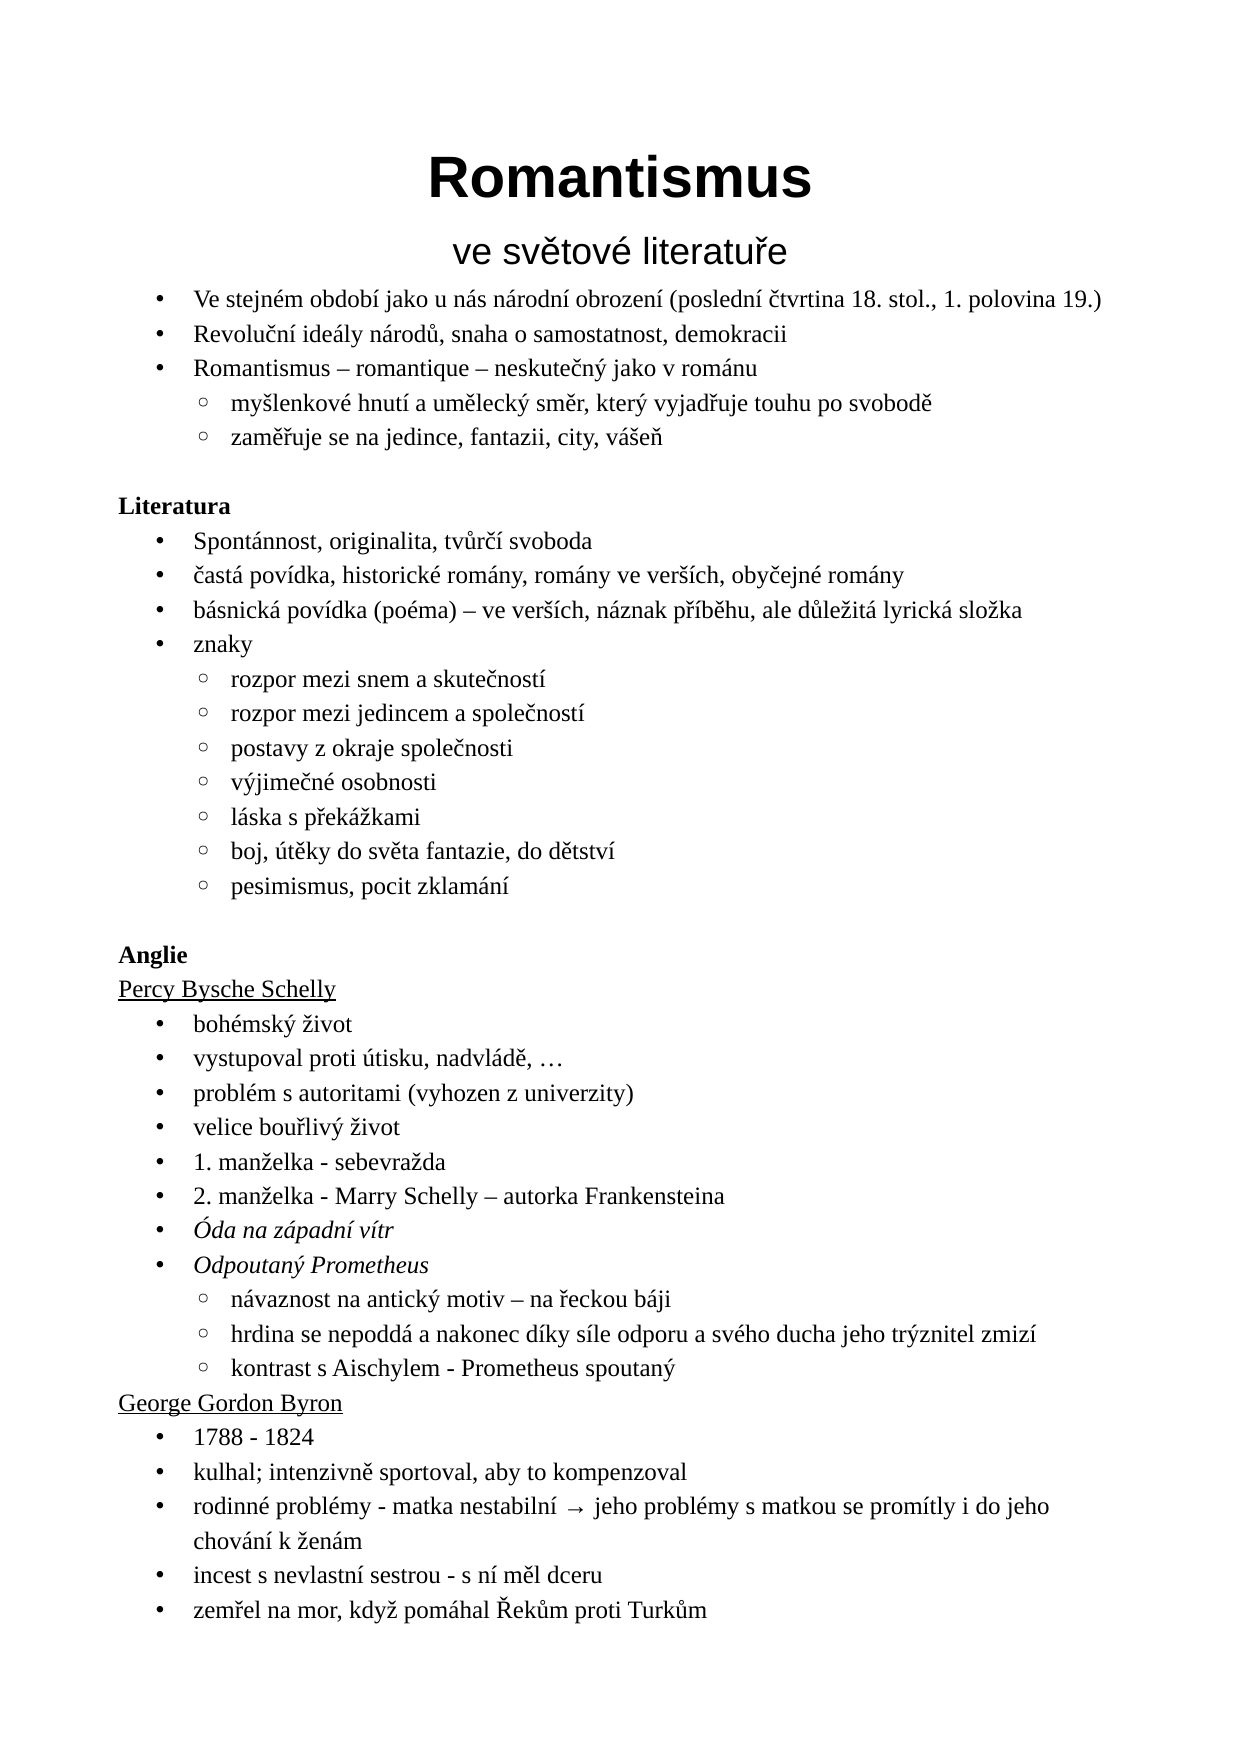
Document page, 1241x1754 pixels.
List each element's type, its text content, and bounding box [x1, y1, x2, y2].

list 1. manželka ‐ sebevražda [156, 1147, 1122, 1175]
list kontrast s Aischylem ‐ Prometheus spoutaný [193, 1353, 1122, 1382]
list zaměřuje se na jedince, fantazii, city, vášeň [193, 422, 1122, 451]
text Percy Bysche Schelly [118, 974, 1122, 1003]
text George Gordon Byron [118, 1388, 1122, 1417]
list Ve stejném období jako u nás národní obrození (poslední čtvrtina 18. stol., 1. polovina 19.) [156, 284, 1122, 313]
list láska s překážkami [193, 802, 1122, 831]
list 1788 ‐ 1824 [156, 1422, 1122, 1451]
text Literatura [118, 491, 1122, 520]
list boj, útěky do světa fantazie, do dětství [193, 836, 1122, 865]
list kulhal; intenzivně sportoval, aby to kompenzoval [156, 1457, 1122, 1486]
list Romantismus – romantique – neskutečný jako v románu [156, 353, 1122, 382]
list Spontánnost, originalita, tvůrčí svoboda [156, 526, 1122, 555]
list vystupoval proti útisku, nadvládě, … [156, 1043, 1122, 1072]
list návaznost na antický motiv – na řeckou báji [193, 1284, 1122, 1313]
list rozpor mezi snem a skutečností [193, 664, 1122, 693]
list znaky [156, 629, 1122, 658]
list velice bouřlivý život [156, 1112, 1122, 1141]
list častá povídka, historické romány, romány ve verších, obyčejné romány [156, 560, 1122, 589]
text Anglie [118, 940, 1122, 968]
list pesimismus, pocit zklamání [193, 871, 1122, 899]
subtitle ve světové literatuře [118, 229, 1122, 272]
list problém s autoritami (vyhozen z univerzity) [156, 1078, 1122, 1106]
list básnická povídka (poéma) – ve verších, náznak příběhu, ale důležitá lyrická složka [156, 595, 1122, 624]
list Óda na západní vítr [156, 1216, 1122, 1244]
list Odpoutaný Prometheus [156, 1250, 1122, 1279]
list myšlenkové hnutí a umělecký směr, který vyjadřuje touhu po svobodě [193, 388, 1122, 417]
list rodinné problémy ‐ matka nestabilní → jeho problémy s matkou se promítly i do jeho chování k ženám [156, 1491, 1122, 1554]
list zemřel na mor, když pomáhal Řekům proti Turkům [156, 1595, 1122, 1623]
list výjimečné osobnosti [193, 767, 1122, 796]
title Romantismus [118, 143, 1122, 210]
list rozpor mezi jedincem a společností [193, 698, 1122, 727]
list incest s nevlastní sestrou ‐ s ní měl dceru [156, 1560, 1122, 1589]
list Revoluční ideály národů, snaha o samostatnost, demokracii [156, 319, 1122, 348]
list 2. manželka ‐ Marry Schelly – autorka Frankensteina [156, 1181, 1122, 1210]
list postavy z okraje společnosti [193, 733, 1122, 762]
list bohémský život [156, 1009, 1122, 1037]
list hrdina se nepoddá a nakonec díky síle odporu a svého ducha jeho trýznitel zmizí [193, 1319, 1122, 1348]
